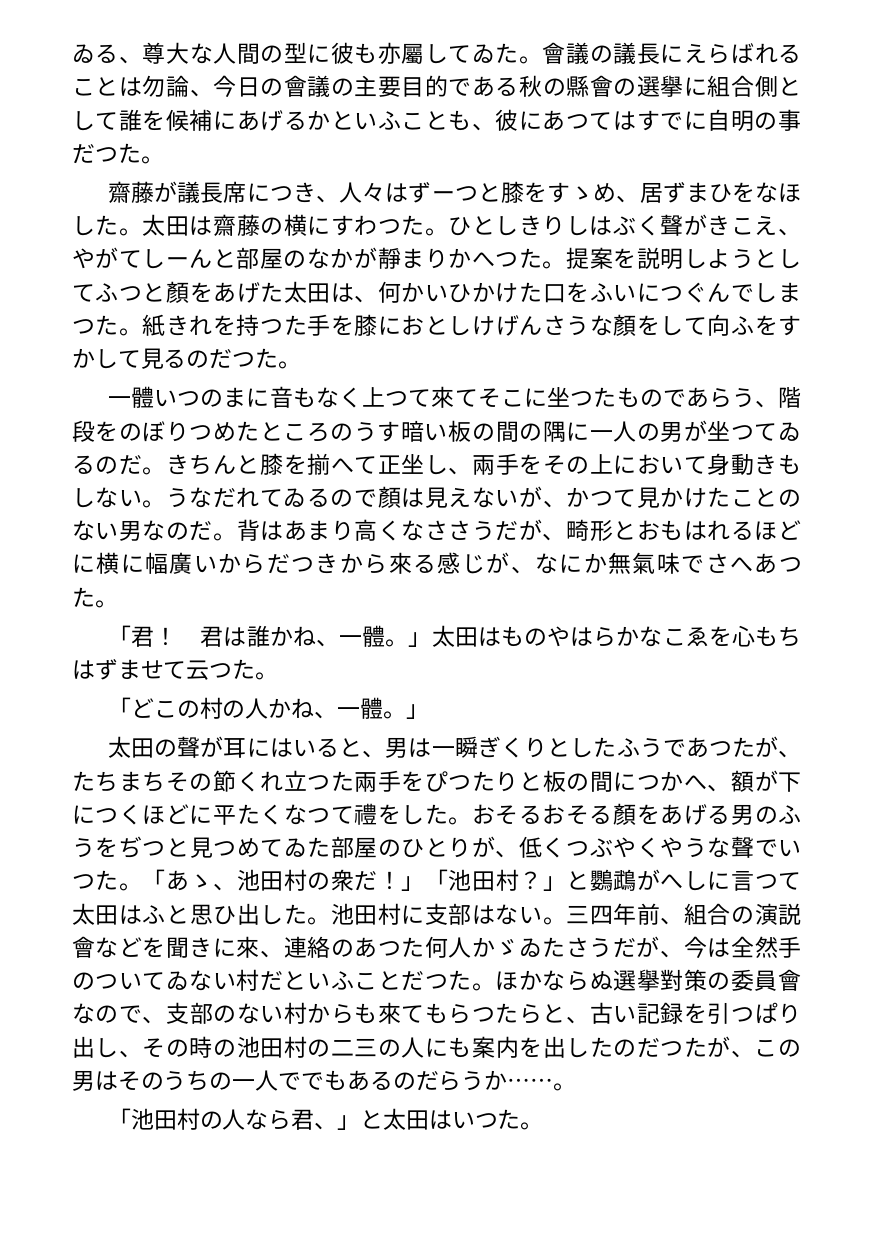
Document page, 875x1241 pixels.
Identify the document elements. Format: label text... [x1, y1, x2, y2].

text 一體いつのまに音もなく上つて來てそこに坐つたものであらう、階段をのぼりつめたところのうす暗い板の間の隅に一人の男が坐つてゐるのだ。きちんと膝を揃へて正坐し、兩手をその上において身動きもしない。うなだれてゐるので顏は見えないが、かつて見かけたことのない男なのだ。背はあまり高くなささうだが、畸形とおもはれるほどに横に幅廣いからだつきから來る感じが、なにか無氣味でさへあつた。 [72, 380, 802, 613]
text 齋藤が議長席につき、人々はずーつと膝をすゝめ、居ずまひをなほした。太田は齋藤の横にすわつた。ひとしきりしはぶく聲がきこえ、やがてしーんと部屋のなかが靜まりかへつた。提案を説明しようとしてふつと顏をあげた太田は、何かいひかけた口をふいにつぐんでしまつた。紙きれを持つた手を膝におとしけげんさうな顏をして向ふをすかして見るのだつた。 [72, 175, 802, 374]
text 「池田村の人なら君、」と太田はいつた。 [72, 1102, 802, 1135]
text ゐる、尊大な人間の型に彼も亦屬してゐた。會議の議長にえらばれることは勿論、今日の會議の主要目的である秋の縣會の選擧に組合側として誰を候補にあげるかといふことも、彼にあつてはすでに自明の事だつた。 [72, 36, 802, 169]
text 太田の聲が耳にはいると、男は一瞬ぎくりとしたふうであつたが、たちまちその節くれ立つた兩手をぴつたりと板の間につかへ、額が下につくほどに平たくなつて禮をした。おそるおそる顏をあげる男のふうをぢつと見つめてゐた部屋のひとりが、低くつぶやくやうな聲でいつた。「あゝ、池田村の衆だ！」「池田村？」と鸚鵡がへしに言つて太田はふと思ひ出した。池田村に支部はない。三四年前、組合の演説會などを聞きに來、連絡のあつた何人かゞゐたさうだが、今は全然手のついてゐない村だといふことだつた。ほかならぬ選擧對策の委員會なので、支部のない村からも來てもらつたらと、古い記録を引つぱり出し、その時の池田村の二三の人にも案内を出したのだつたが、この男はそのうちの一人ででもあるのだらうか……。 [72, 730, 802, 1096]
text 「どこの村の人かね、一體。」 [72, 691, 802, 724]
text 「君！ 君は誰かね、一體。」太田はものやはらかなこゑを心もちはずませて云つた。 [72, 619, 802, 685]
